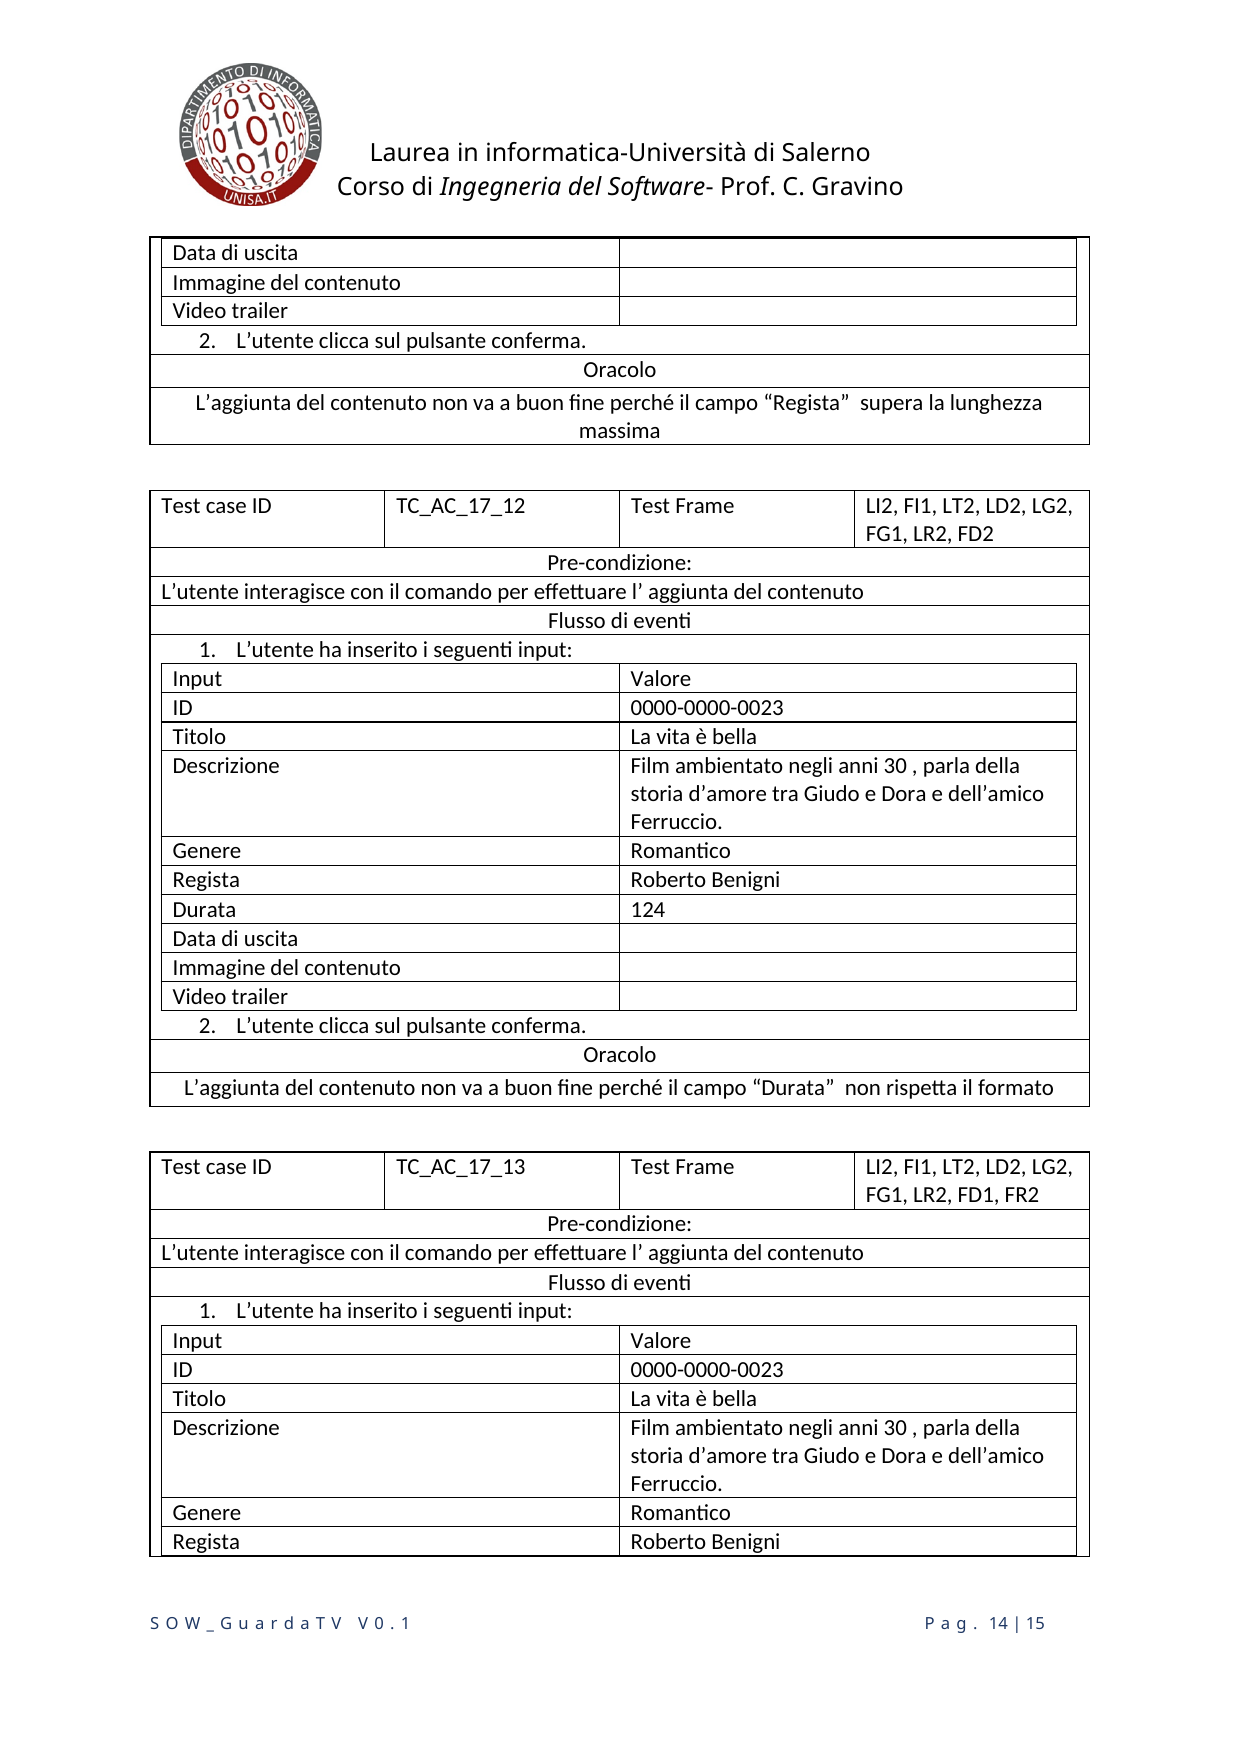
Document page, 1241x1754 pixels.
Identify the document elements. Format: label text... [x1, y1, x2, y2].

table_cell Pre-condizione: [151, 1210, 1089, 1237]
table_cell Flusso di eventi [151, 1268, 1089, 1296]
table_cell [620, 924, 1076, 952]
table_cell ID [162, 1355, 619, 1383]
table_cell Oracolo [151, 355, 1089, 387]
table_cell Genere [162, 837, 619, 864]
table_header Test case ID [151, 1153, 384, 1208]
table_cell Romantico [620, 1498, 1076, 1526]
table_cell Durata [162, 895, 619, 923]
table_cell L’utente ha inserito i seguenti input: L’utente clicca sul pulsante conferma. [151, 1297, 1089, 1556]
table_cell ID [162, 693, 619, 721]
table_cell Data di uscita [162, 239, 619, 267]
table_cell La vita è bella [620, 1384, 1076, 1412]
table_cell Descrizione [162, 751, 619, 836]
table_cell Regista [162, 1527, 619, 1555]
table_header Test Frame [620, 491, 854, 547]
table_cell Roberto Benigni [620, 866, 1076, 894]
table_header TC_AC_17_12 [385, 491, 619, 547]
table_cell L’utente interagisce con il comando per effettuare l’ aggiunta del contenuto [151, 577, 1089, 605]
table_header Input [162, 1326, 619, 1354]
table_cell La vita è bella [620, 723, 1076, 750]
table_cell [620, 239, 1076, 267]
table_cell Regista [162, 866, 619, 894]
table_cell L’aggiunta del contenuto non va a buon fine perché il campo “Durata” non rispetta il formato [151, 1073, 1089, 1106]
table_header Valore [620, 664, 1076, 692]
table_header Test Frame [620, 1153, 854, 1208]
table_cell Video trailer [162, 297, 619, 325]
table_cell Oracolo [151, 1040, 1089, 1072]
table_cell Roberto Benigni [620, 1527, 1076, 1555]
table_cell Video trailer [162, 982, 619, 1010]
table_cell L’utente ha inserito i seguenti input: L’utente clicca sul pulsante conferma. [151, 238, 1089, 354]
table_cell [620, 953, 1076, 981]
table_cell L’aggiunta del contenuto non va a buon fine perché il campo “Regista” supera la lunghezza massima [151, 388, 1089, 444]
table_cell Descrizione [162, 1413, 619, 1497]
table_cell [620, 982, 1076, 1010]
table_cell 0000-0000-0023 [620, 693, 1076, 721]
table_cell Flusso di eventi [151, 606, 1089, 634]
table_cell Titolo [162, 1384, 619, 1412]
table_header LI2, FI1, LT2, LD2, LG2, FG1, LR2, FD2 [855, 491, 1089, 547]
table_cell Data di uscita [162, 924, 619, 952]
table_header LI2, FI1, LT2, LD2, LG2, FG1, LR2, FD1, FR2 [855, 1153, 1089, 1208]
table_cell Titolo [162, 723, 619, 750]
table_header TC_AC_17_13 [385, 1153, 619, 1208]
table_cell L’utente ha inserito i seguenti input: L’utente clicca sul pulsante conferma. [151, 635, 1089, 1039]
table_cell L’utente interagisce con il comando per effettuare l’ aggiunta del contenuto [151, 1239, 1089, 1267]
table_cell Genere [162, 1498, 619, 1526]
table_cell Film ambientato negli anni 30 , parla della storia d’amore tra Giudo e Dora e dell’amico Ferruccio. [620, 1413, 1076, 1497]
table_cell [620, 268, 1076, 296]
table_cell Immagine del contenuto [162, 953, 619, 981]
table_cell Pre-condizione: [151, 548, 1089, 576]
table_header Valore [620, 1326, 1076, 1354]
table_header Input [162, 664, 619, 692]
table_header Test case ID [151, 491, 384, 547]
table_cell 0000-0000-0023 [620, 1355, 1076, 1383]
table_cell 124 [620, 895, 1076, 923]
table_cell Immagine del contenuto [162, 268, 619, 296]
table_cell Romantico [620, 837, 1076, 864]
table_cell Film ambientato negli anni 30 , parla della storia d’amore tra Giudo e Dora e dell’amico Ferruccio. [620, 751, 1076, 836]
table_cell [620, 297, 1076, 325]
